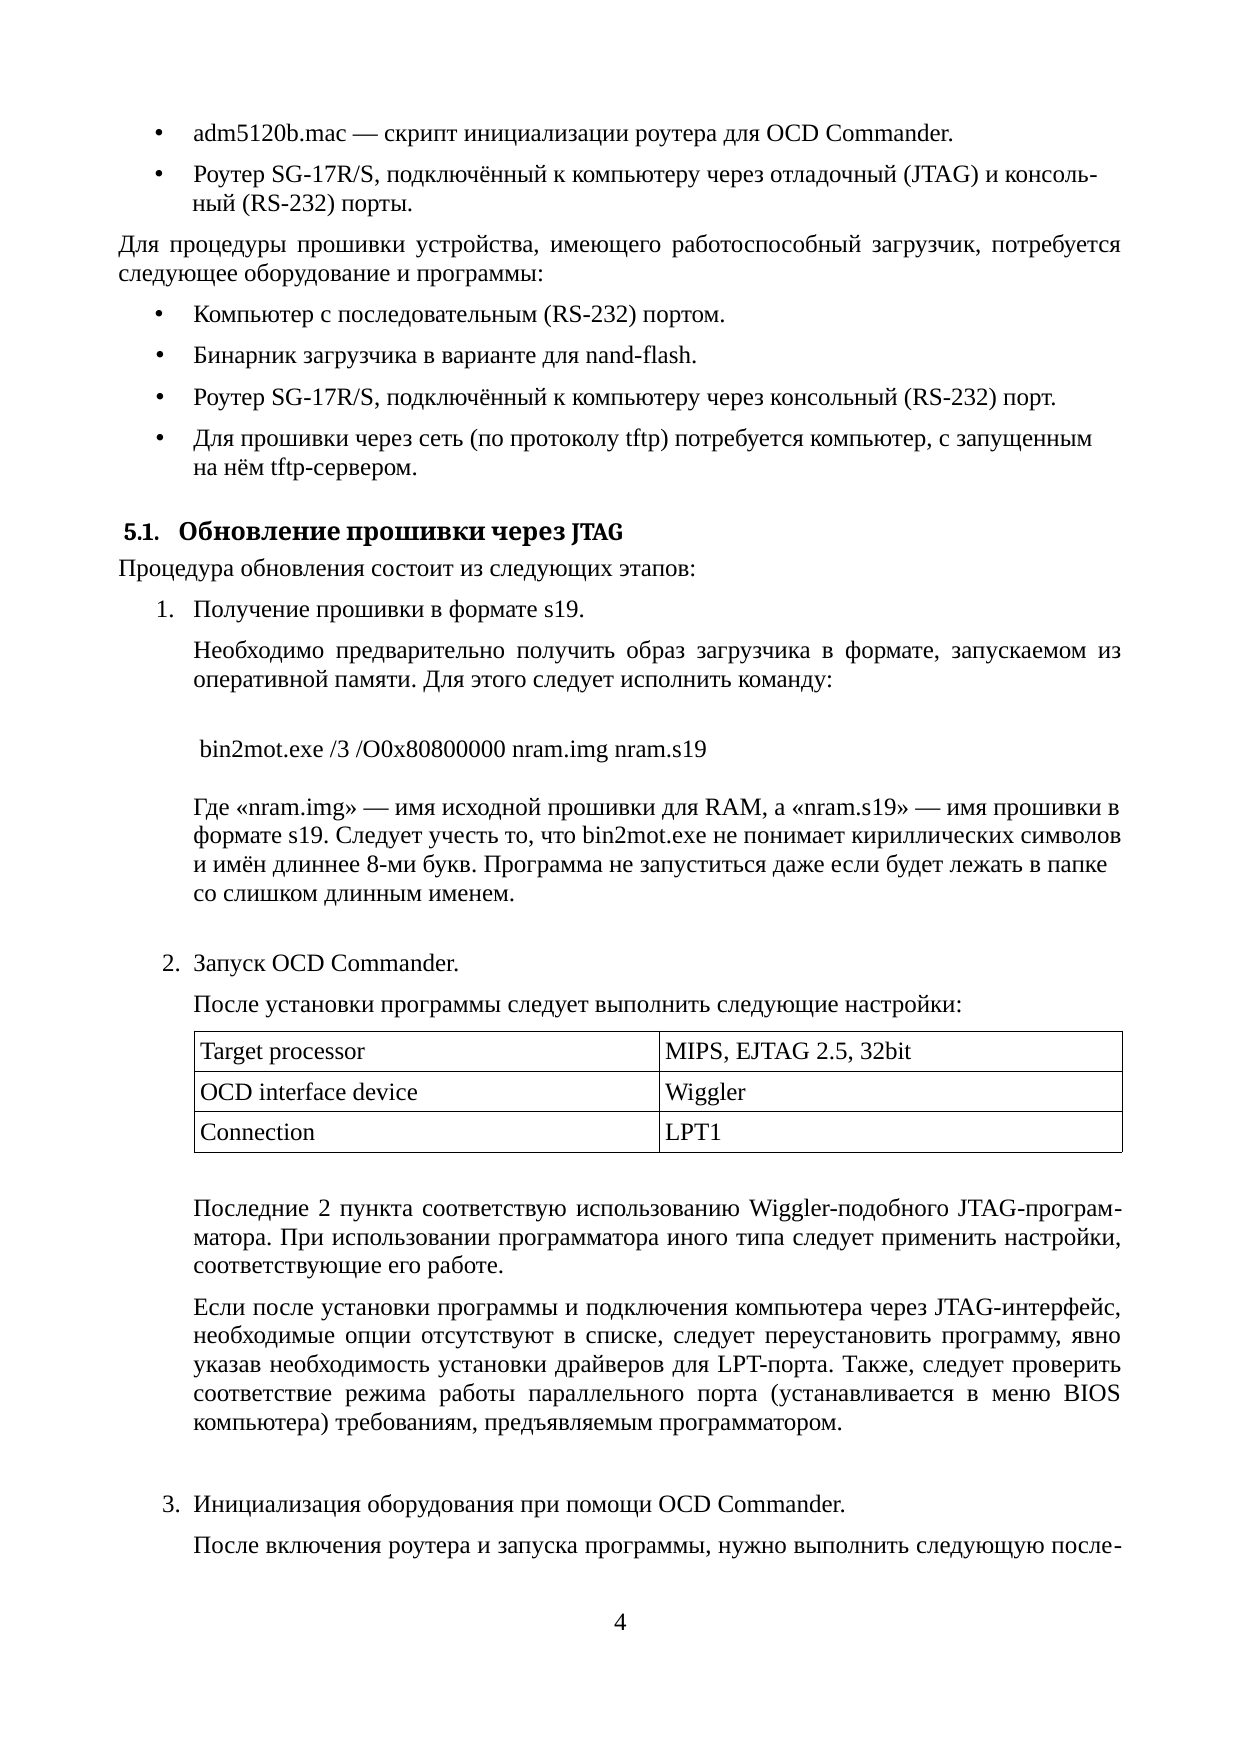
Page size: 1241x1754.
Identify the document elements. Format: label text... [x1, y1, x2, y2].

subtitle Обновление прошивки через JTAG [118, 518, 1122, 547]
list Бинарник загрузчика в варианте для nand-flash. [156, 341, 1122, 369]
list После установки программы следует выполнить следующие настройки: [156, 989, 1122, 1018]
list Роутер SG-17R/S, подключённый к компьютеру через отладочный (JTAG) и консоль­ный (RS-232) порты. [154, 159, 1122, 217]
list Необходимо предварительно получить образ загрузчика в формате, запускаемом из оперативной памяти. Для этого следует исполнить команду: [156, 636, 1122, 693]
list Для прошивки через сеть (по протоколу tftp) потребуется компьютер, с запущенным на нём tftp-сервером. [156, 423, 1122, 481]
text Процедура обновления состоит из следующих этапов: [118, 553, 1122, 582]
table_cell Wiggler [660, 1072, 1122, 1111]
list Роутер SG-17R/S, подключённый к компьютеру через консольный (RS-232) порт. [156, 382, 1122, 411]
list Получение прошивки в формате s19. [156, 594, 1122, 623]
list После включения роутера и запуска программы, нужно выполнить следующую после­ [156, 1530, 1122, 1559]
list Если после установки программы и подключения компьютера через JTAG-интерфейс, необходимые опции отсутствуют в списке, следует переустановить программу, явно указав необходимость установки драйверов для LPT-порта. Также, следует проверить соответствие режима работы параллельного порта (устанавливается в меню BIOS компьютера) требованиям, предъявляемым программатором. [156, 1292, 1122, 1435]
list Инициализация оборудования при помощи OCD Commander. [156, 1489, 1122, 1518]
table_cell OCD interface device [195, 1072, 659, 1111]
table_header Target processor [195, 1032, 659, 1071]
list Последние 2 пункта соответствую использованию Wiggler-подобного JTAG-програм­матора. При использовании программатора иного типа следует применить настройки, соответствующие его работе. [156, 1193, 1122, 1279]
list Компьютер с последовательным (RS-232) портом. [154, 299, 1122, 328]
list bin2mot.exe /3 /O0x80800000 nram.img nram.s19 Где «nram.img» — имя исходной прошивки для RAM, а «nram.s19» — имя прошивки в формате s19. Следует учесть то, что bin2mot.exe не понимает кириллических символов и имён длиннее 8-ми букв. Программа не запуститься даже если будет лежать в папке со слишком длинным именем. [156, 706, 1122, 907]
list adm5120b.mac — скрипт инициализации роутера для OCD Commander. [154, 118, 1122, 147]
list Запуск OCD Commander. [156, 948, 1122, 977]
table_cell LPT1 [660, 1112, 1122, 1152]
table_cell Connection [195, 1112, 659, 1152]
text Для процедуры прошивки устройства, имеющего работоспособный загрузчик, потребуется следующее оборудование и программы: [118, 229, 1122, 287]
table_header MIPS, EJTAG 2.5, 32bit [660, 1032, 1122, 1071]
